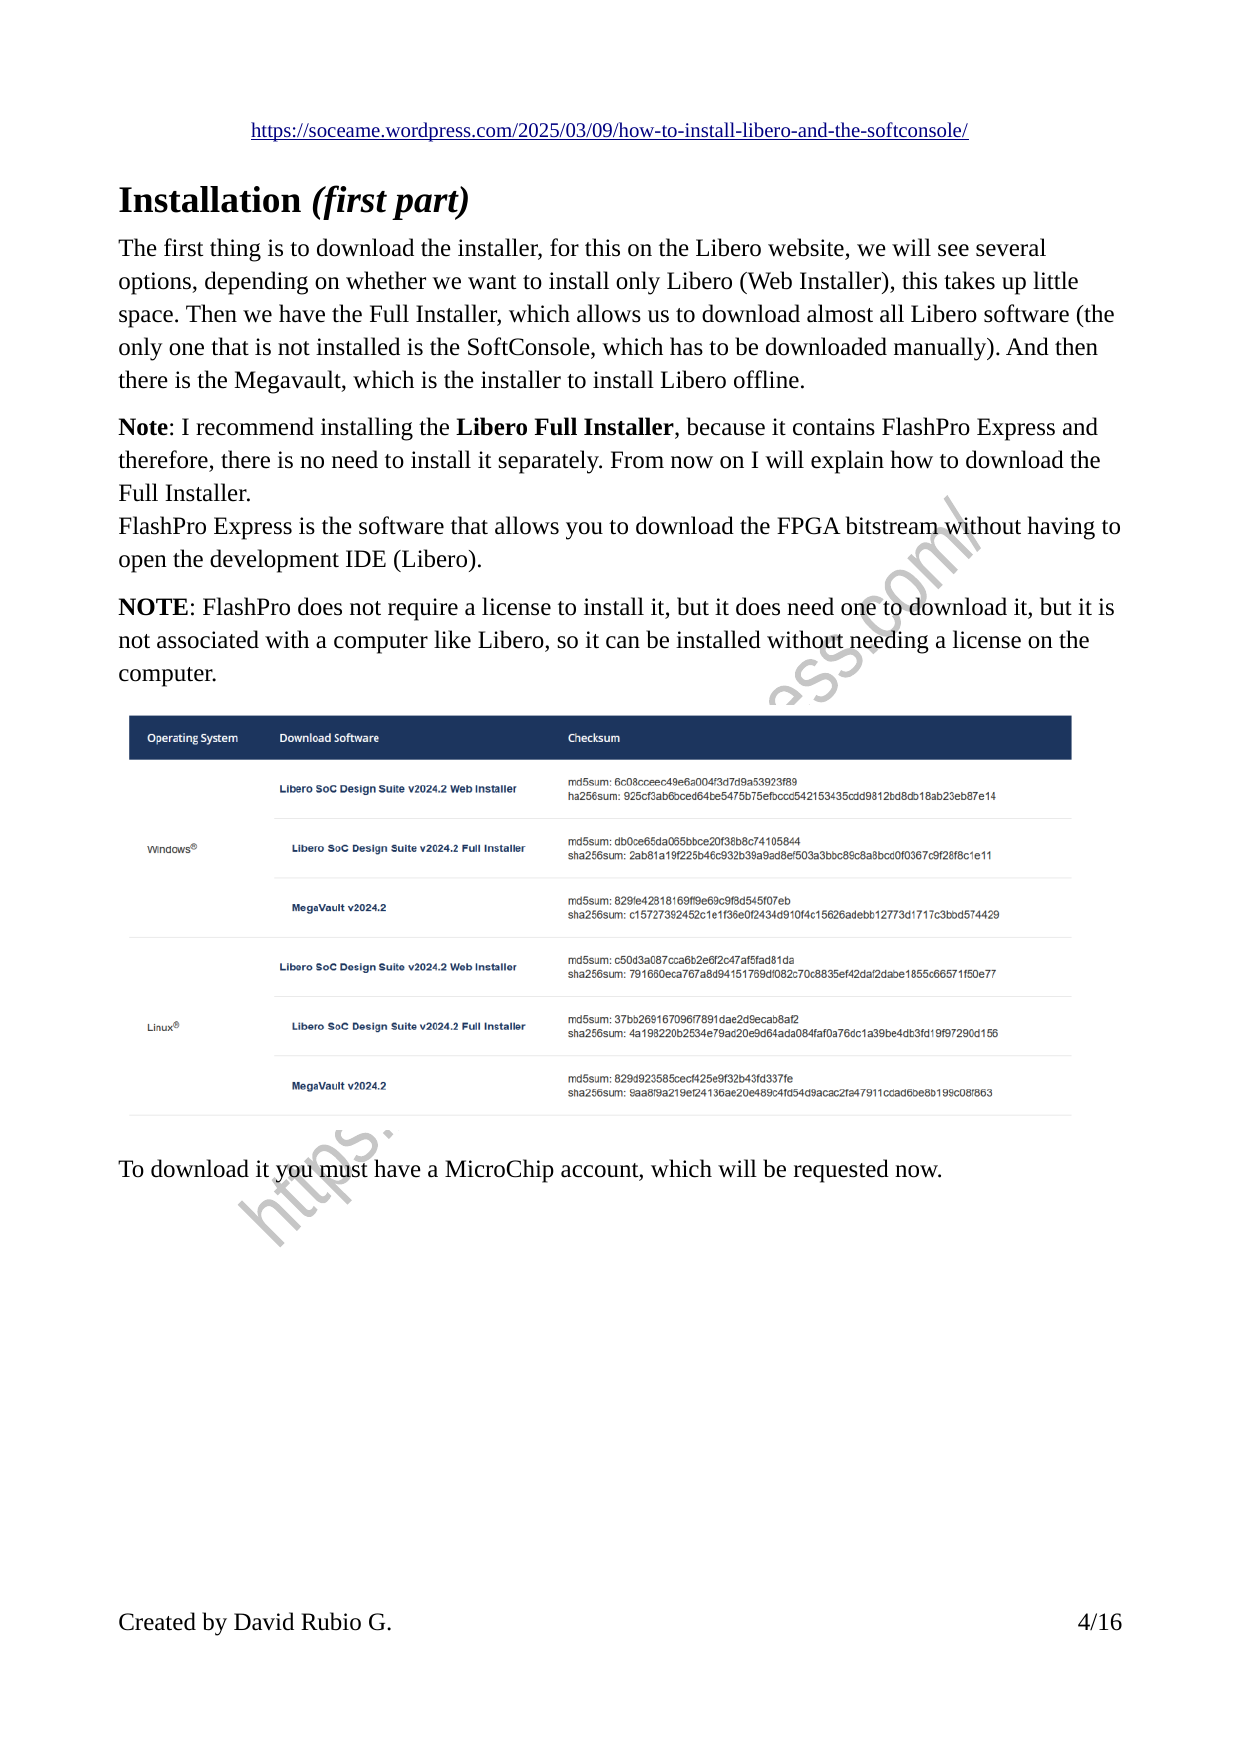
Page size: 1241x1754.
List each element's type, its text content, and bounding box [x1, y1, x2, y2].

text NOTE: FlashPro does not require a license to install it, but it does need one to download it, but it is not associated with a computer like Libero, so it can be installed without needing a license on the computer. [118, 592, 1122, 687]
subtitle Installation (first part) [118, 177, 1122, 220]
text To download it you must have a MicroChip account, which will be requested now. [342, 1154, 1122, 1183]
text To download it you must have a MicroChip account, which will be requested now. [118, 1154, 324, 1183]
picture [118, 705, 1092, 1130]
text Note: I recommend installing the Libero Full Installer, because it contains FlashPro Express and therefore, there is no need to install it separately. From now on I will explain how to download the Full Installer. FlashPro Express is the software that allows you to download the FPGA bitstream without having to open the development IDE (Libero). [118, 412, 1122, 573]
text The first thing is to download the installer, for this on the Libero website, we will see several options, depending on whether we want to install only Libero (Web Installer), this takes up little space. Then we have the Full Installer, which allows us to download almost all Libero software (the only one that is not installed is the SoftConsole, which has to be downloaded manually). And then there is the Megavault, which is the installer to install Libero offline. [118, 233, 1122, 393]
